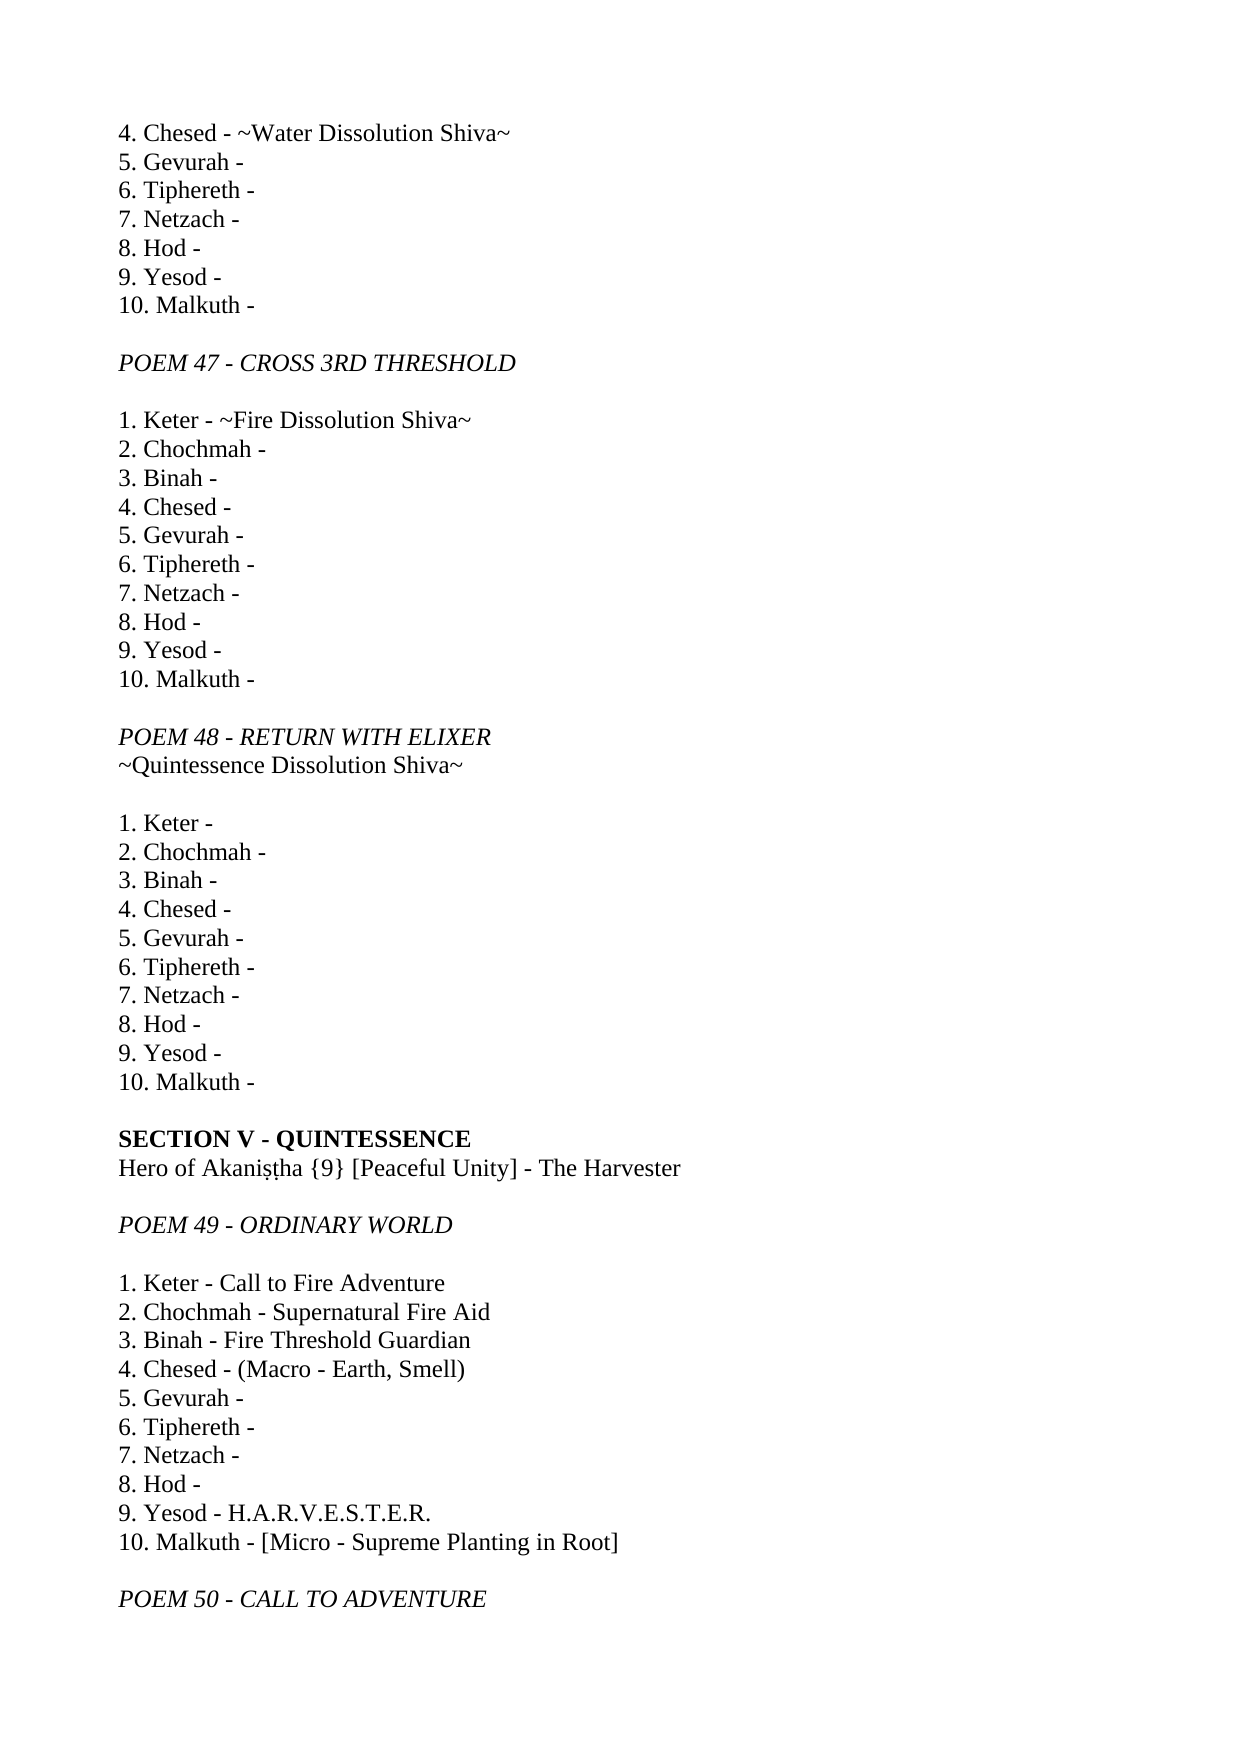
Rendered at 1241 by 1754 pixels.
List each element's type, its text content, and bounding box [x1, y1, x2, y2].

text 9. Yesod - [118, 262, 1122, 291]
text 4. Chesed - (Macro - Earth, Smell) [118, 1354, 1122, 1383]
text POEM 50 - CALL TO ADVENTURE [118, 1584, 1122, 1613]
text POEM 47 - CROSS 3RD THRESHOLD [118, 348, 1122, 377]
text 4. Chesed - [118, 492, 1122, 521]
text 8. Hod - [118, 1009, 1122, 1038]
text 3. Binah - [118, 866, 1122, 894]
text 5. Gevurah - [118, 1383, 1122, 1412]
text 5. Gevurah - [118, 147, 1122, 176]
text 7. Netzach - [118, 578, 1122, 607]
text 9. Yesod - H.A.R.V.E.S.T.E.R. [118, 1498, 1122, 1527]
text 6. Tiphereth - [118, 1412, 1122, 1441]
text ~Quintessence Dissolution Shiva~ [118, 751, 1122, 779]
text 2. Chochmah - [118, 434, 1122, 463]
text 4. Chesed - ~Water Dissolution Shiva~ [118, 118, 1122, 147]
text 8. Hod - [118, 1469, 1122, 1498]
text 2. Chochmah - [118, 837, 1122, 866]
text SECTION V - QUINTESSENCE [118, 1124, 1122, 1153]
text 3. Binah - Fire Threshold Guardian [118, 1326, 1122, 1354]
text 6. Tiphereth - [118, 549, 1122, 578]
text 1. Keter - [118, 808, 1122, 837]
text 6. Tiphereth - [118, 176, 1122, 204]
text POEM 48 - RETURN WITH ELIXER [118, 722, 1122, 751]
text 8. Hod - [118, 233, 1122, 262]
text 2. Chochmah - Supernatural Fire Aid [118, 1297, 1122, 1326]
text Hero of Akaniṣṭha {9} [Peaceful Unity] - The Harvester [118, 1153, 1122, 1182]
text 5. Gevurah - [118, 923, 1122, 952]
text 7. Netzach - [118, 204, 1122, 233]
text 1. Keter - Call to Fire Adventure [118, 1268, 1122, 1297]
text 10. Malkuth - [118, 291, 1122, 319]
text 10. Malkuth - [118, 664, 1122, 693]
text 1. Keter - ~Fire Dissolution Shiva~ [118, 406, 1122, 434]
text 7. Netzach - [118, 1441, 1122, 1469]
text 9. Yesod - [118, 1038, 1122, 1067]
text 10. Malkuth - [Micro - Supreme Planting in Root] [118, 1527, 1122, 1556]
text 8. Hod - [118, 607, 1122, 636]
text POEM 49 - ORDINARY WORLD [118, 1211, 1122, 1239]
text 6. Tiphereth - [118, 952, 1122, 981]
text 10. Malkuth - [118, 1067, 1122, 1096]
text 7. Netzach - [118, 981, 1122, 1009]
text 3. Binah - [118, 463, 1122, 492]
text 9. Yesod - [118, 636, 1122, 664]
text 5. Gevurah - [118, 521, 1122, 549]
text 4. Chesed - [118, 894, 1122, 923]
